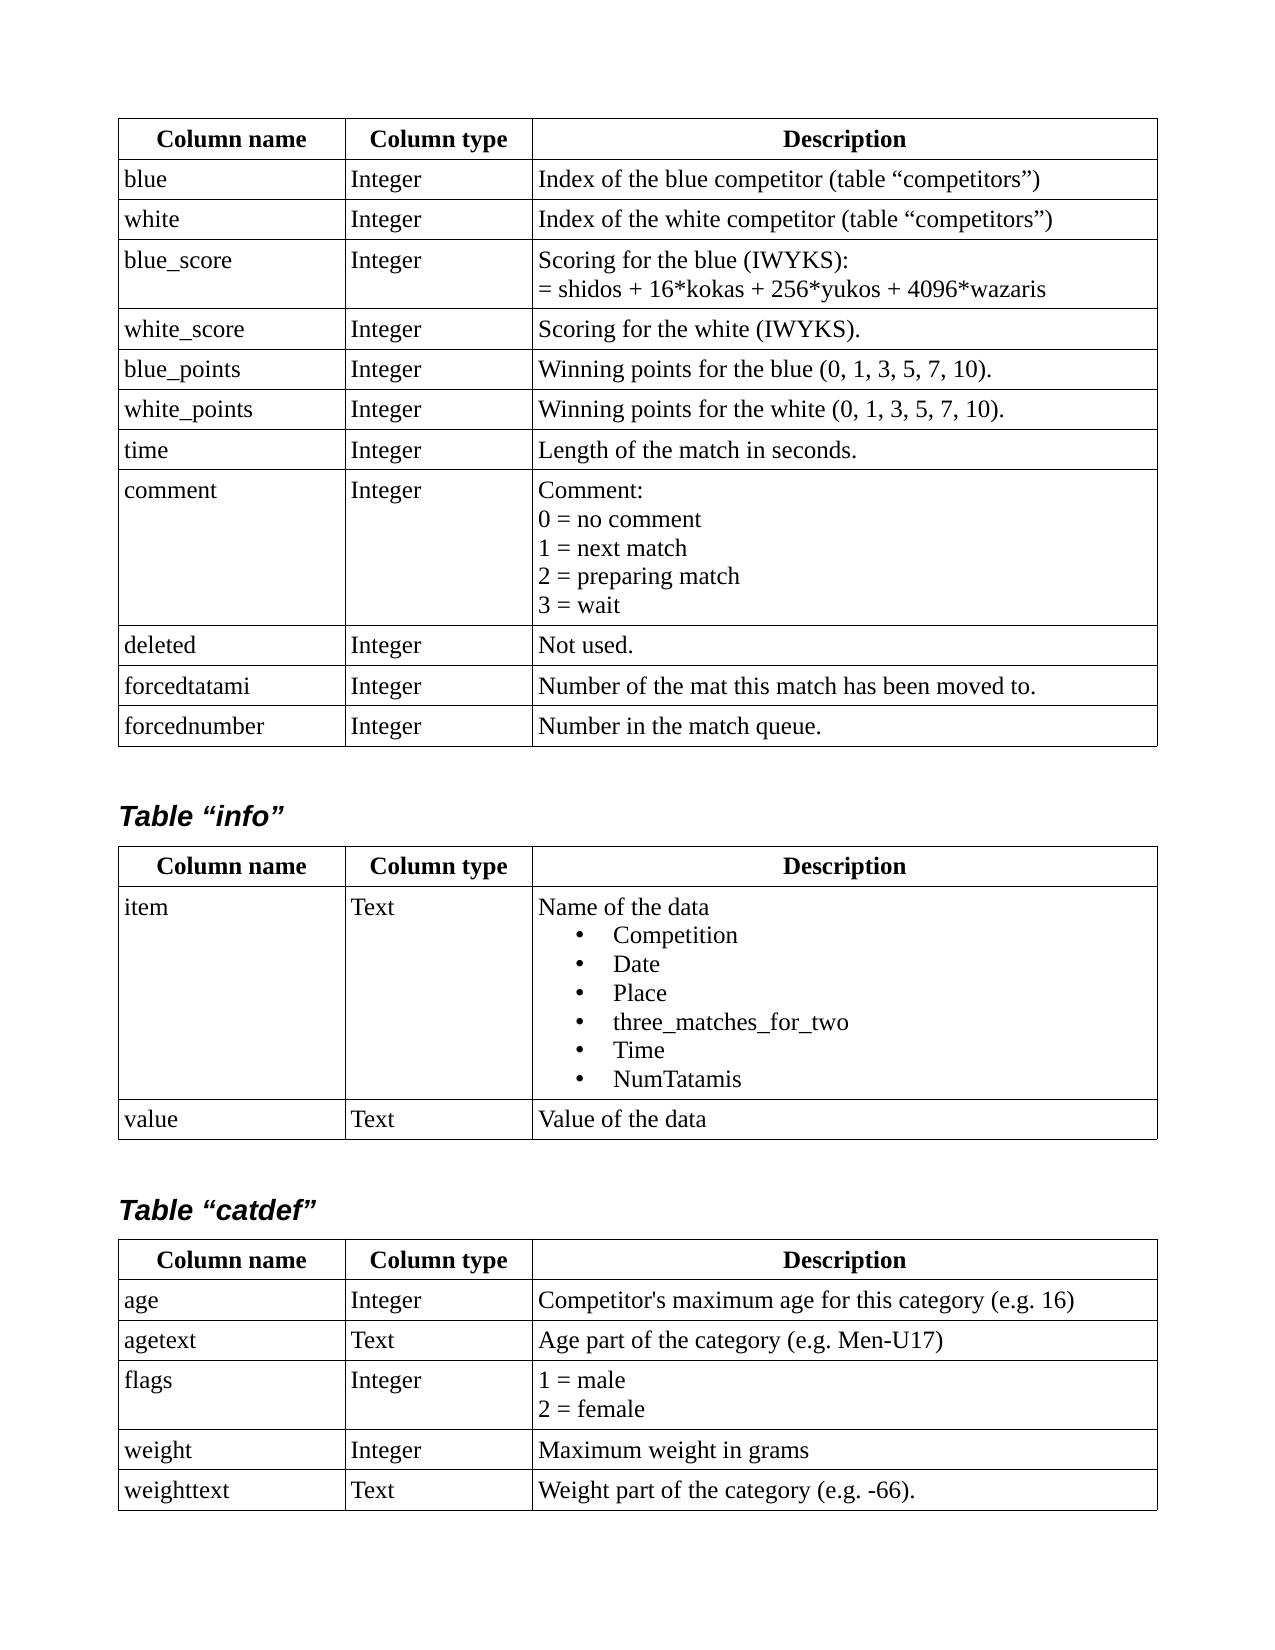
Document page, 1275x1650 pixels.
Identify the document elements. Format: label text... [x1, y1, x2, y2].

table_cell white_points [119, 390, 345, 429]
table_cell comment [119, 470, 345, 625]
table_cell white [119, 200, 345, 239]
table_header Column name [119, 1240, 345, 1279]
table_cell item [119, 887, 345, 1099]
table_cell Maximum weight in grams [533, 1430, 1157, 1469]
table_cell Integer [346, 390, 532, 429]
table_cell Name of the data Competition Date Place three_matches_for_two Time NumTatamis [533, 887, 1157, 1099]
table_cell white_score [119, 309, 345, 348]
table_header Description [533, 119, 1157, 158]
table_cell agetext [119, 1321, 345, 1360]
table_cell blue_points [119, 350, 345, 389]
table_cell Integer [346, 160, 532, 199]
table_cell Scoring for the blue (IWYKS): = shidos + 16*kokas + 256*yukos + 4096*wazaris [533, 240, 1157, 308]
table_cell Number of the mat this match has been moved to. [533, 666, 1157, 705]
table_cell Text [346, 1100, 532, 1139]
table_cell Length of the match in seconds. [533, 430, 1157, 469]
table_cell Comment: 0 = no comment 1 = next match 2 = preparing match 3 = wait [533, 470, 1157, 625]
table_cell Integer [346, 430, 532, 469]
table_cell Competitor's maximum age for this category (e.g. 16) [533, 1280, 1157, 1319]
table_cell time [119, 430, 345, 469]
table_cell Integer [346, 309, 532, 348]
table_cell 1 = male 2 = female [533, 1361, 1157, 1429]
table_cell Age part of the category (e.g. Men-U17) [533, 1321, 1157, 1360]
table_cell weighttext [119, 1470, 345, 1509]
table_cell Index of the white competitor (table “competitors”) [533, 200, 1157, 239]
table_cell Integer [346, 1280, 532, 1319]
table_cell forcedtatami [119, 666, 345, 705]
table_cell Index of the blue competitor (table “competitors”) [533, 160, 1157, 199]
table_cell value [119, 1100, 345, 1139]
table_header Column type [346, 1240, 532, 1279]
table_header Column name [119, 847, 345, 886]
table_cell forcednumber [119, 706, 345, 746]
table_cell Winning points for the blue (0, 1, 3, 5, 7, 10). [533, 350, 1157, 389]
table_cell Scoring for the white (IWYKS). [533, 309, 1157, 348]
table_cell Integer [346, 706, 532, 746]
table_cell deleted [119, 626, 345, 665]
table_cell Text [346, 1470, 532, 1509]
table_header Column type [346, 119, 532, 158]
table_header Column name [119, 119, 345, 158]
table_header Description [533, 1240, 1157, 1279]
table_cell Value of the data [533, 1100, 1157, 1139]
subtitle Table “info” [118, 799, 1157, 833]
table_cell Integer [346, 1361, 532, 1429]
table_header Description [533, 847, 1157, 886]
table_cell Number in the match queue. [533, 706, 1157, 746]
table_cell Text [346, 887, 532, 1099]
table_cell blue_score [119, 240, 345, 308]
table_cell Integer [346, 1430, 532, 1469]
table_cell Not used. [533, 626, 1157, 665]
table_cell Winning points for the white (0, 1, 3, 5, 7, 10). [533, 390, 1157, 429]
table_cell Integer [346, 470, 532, 625]
table_cell flags [119, 1361, 345, 1429]
table_cell Integer [346, 240, 532, 308]
table_cell blue [119, 160, 345, 199]
table_cell weight [119, 1430, 345, 1469]
table_header Column type [346, 847, 532, 886]
table_cell Integer [346, 666, 532, 705]
subtitle Table “catdef” [118, 1193, 1157, 1226]
table_cell age [119, 1280, 345, 1319]
table_cell Weight part of the category (e.g. -66). [533, 1470, 1157, 1509]
table_cell Integer [346, 626, 532, 665]
table_cell Integer [346, 350, 532, 389]
table_cell Integer [346, 200, 532, 239]
table_cell Text [346, 1321, 532, 1360]
